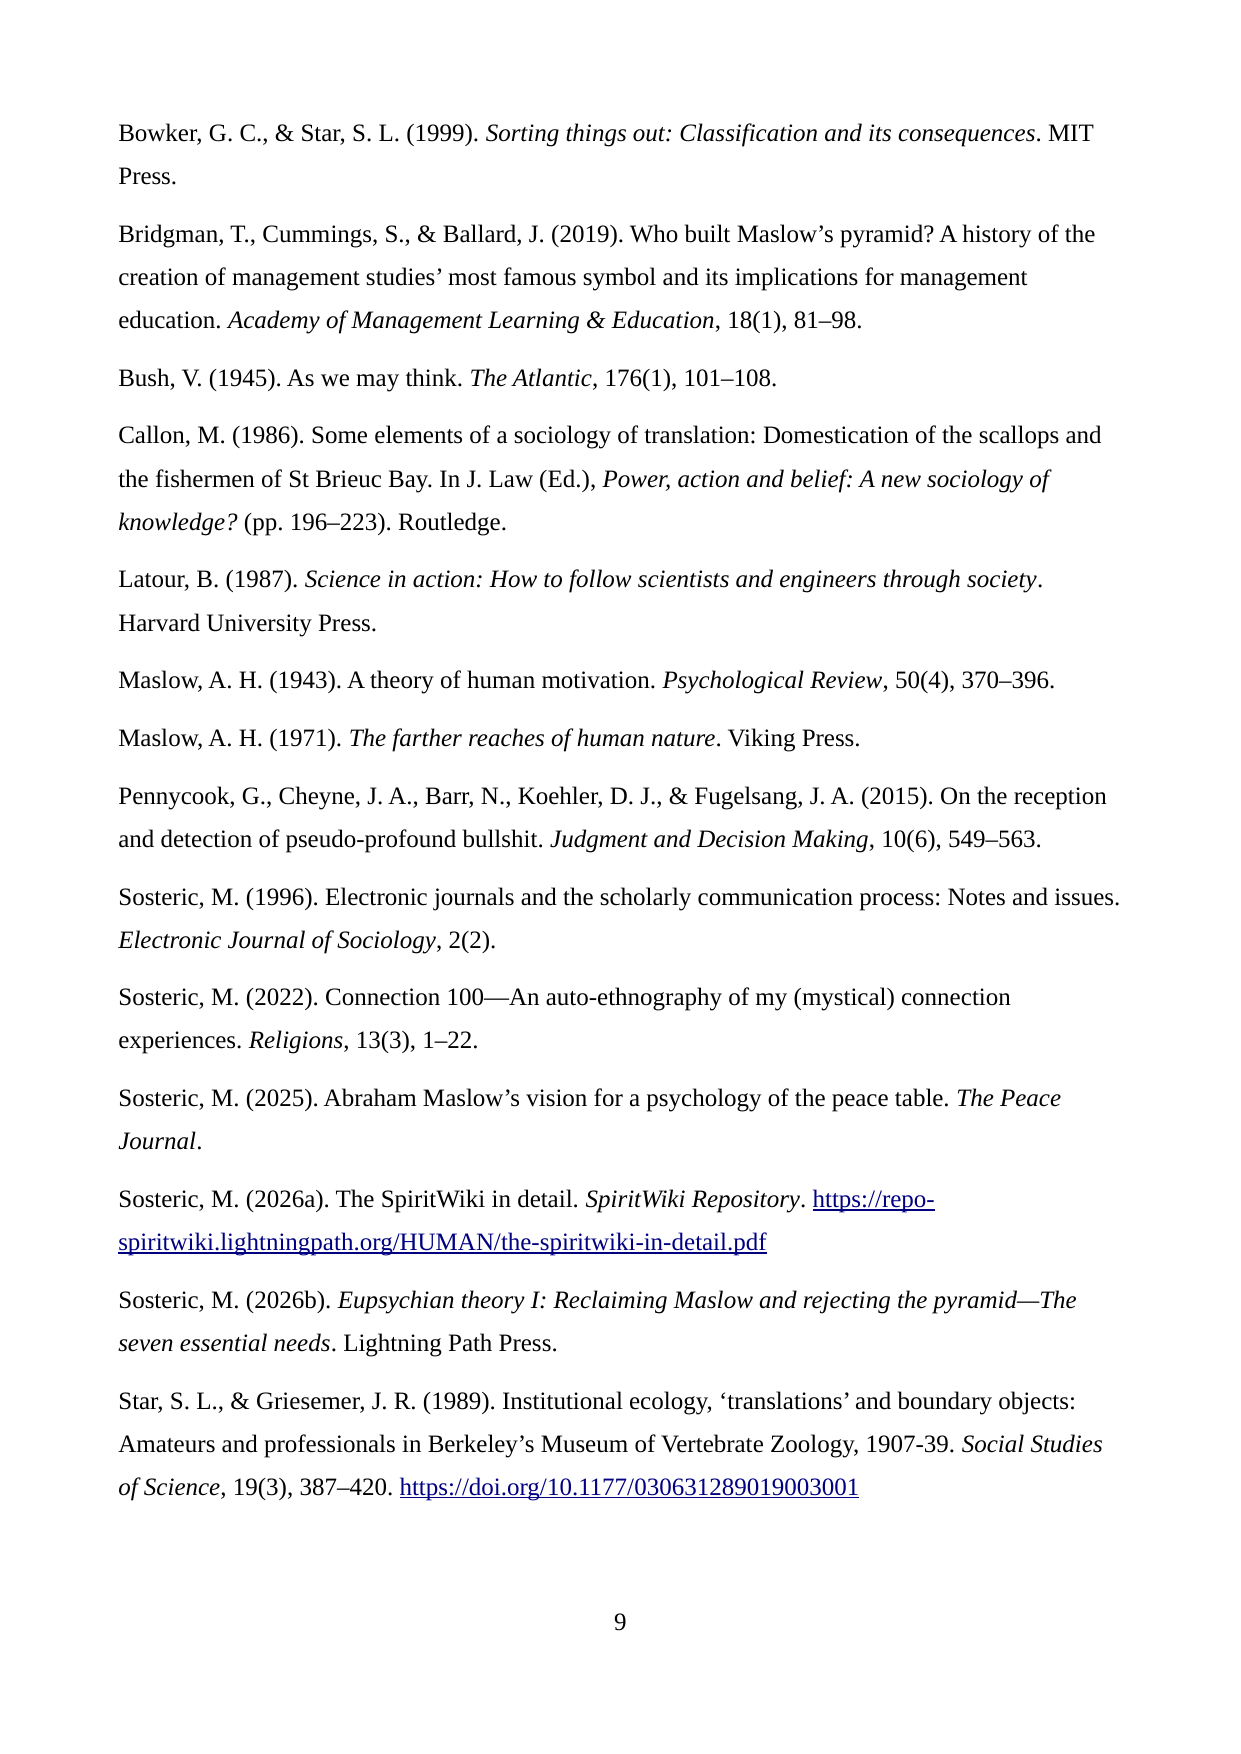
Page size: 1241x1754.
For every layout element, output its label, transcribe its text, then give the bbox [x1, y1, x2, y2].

text Sosteric, M. (2022). Connection 100—An auto-ethnography of my (mystical) connection experiences. Religions, 13(3), 1–22. [118, 982, 1122, 1054]
text Callon, M. (1986). Some elements of a sociology of translation: Domestication of the scallops and the fishermen of St Brieuc Bay. In J. Law (Ed.), Power, action and belief: A new sociology of knowledge? (pp. 196–223). Routledge. [118, 421, 1122, 536]
text Maslow, A. H. (1943). A theory of human motivation. Psychological Review, 50(4), 370–396. [118, 665, 1122, 694]
text Star, S. L., & Griesemer, J. R. (1989). Institutional ecology, ‘translations’ and boundary objects: Amateurs and professionals in Berkeley’s Museum of Vertebrate Zoology, 1907-39. Social Studies of Science, 19(3), 387–420. https://doi.org/10.1177/030631289019003001 [118, 1386, 1122, 1501]
text Sosteric, M. (2026a). The SpiritWiki in detail. SpiritWiki Repository. https://repo-spiritwiki.lightningpath.org/HUMAN/the-spiritwiki-in-detail.pdf [118, 1184, 1122, 1256]
text Pennycook, G., Cheyne, J. A., Barr, N., Koehler, D. J., & Fugelsang, J. A. (2015). On the reception and detection of pseudo-profound bullshit. Judgment and Decision Making, 10(6), 549–563. [118, 781, 1122, 853]
text Bridgman, T., Cummings, S., & Ballard, J. (2019). Who built Maslow’s pyramid? A history of the creation of management studies’ most famous symbol and its implications for management education. Academy of Management Learning & Education, 18(1), 81–98. [118, 219, 1122, 334]
text Bowker, G. C., & Star, S. L. (1999). Sorting things out: Classification and its consequences. MIT Press. [118, 118, 1122, 190]
text Sosteric, M. (2025). Abraham Maslow’s vision for a psychology of the peace table. The Peace Journal. [118, 1083, 1122, 1155]
text Sosteric, M. (1996). Electronic journals and the scholarly communication process: Notes and issues. Electronic Journal of Sociology, 2(2). [118, 882, 1122, 953]
text Bush, V. (1945). As we may think. The Atlantic, 176(1), 101–108. [118, 363, 1122, 392]
text Maslow, A. H. (1971). The farther reaches of human nature. Viking Press. [118, 723, 1122, 752]
text Sosteric, M. (2026b). Eupsychian theory I: Reclaiming Maslow and rejecting the pyramid—The seven essential needs. Lightning Path Press. [118, 1285, 1122, 1357]
text Latour, B. (1987). Science in action: How to follow scientists and engineers through society. Harvard University Press. [118, 564, 1122, 636]
